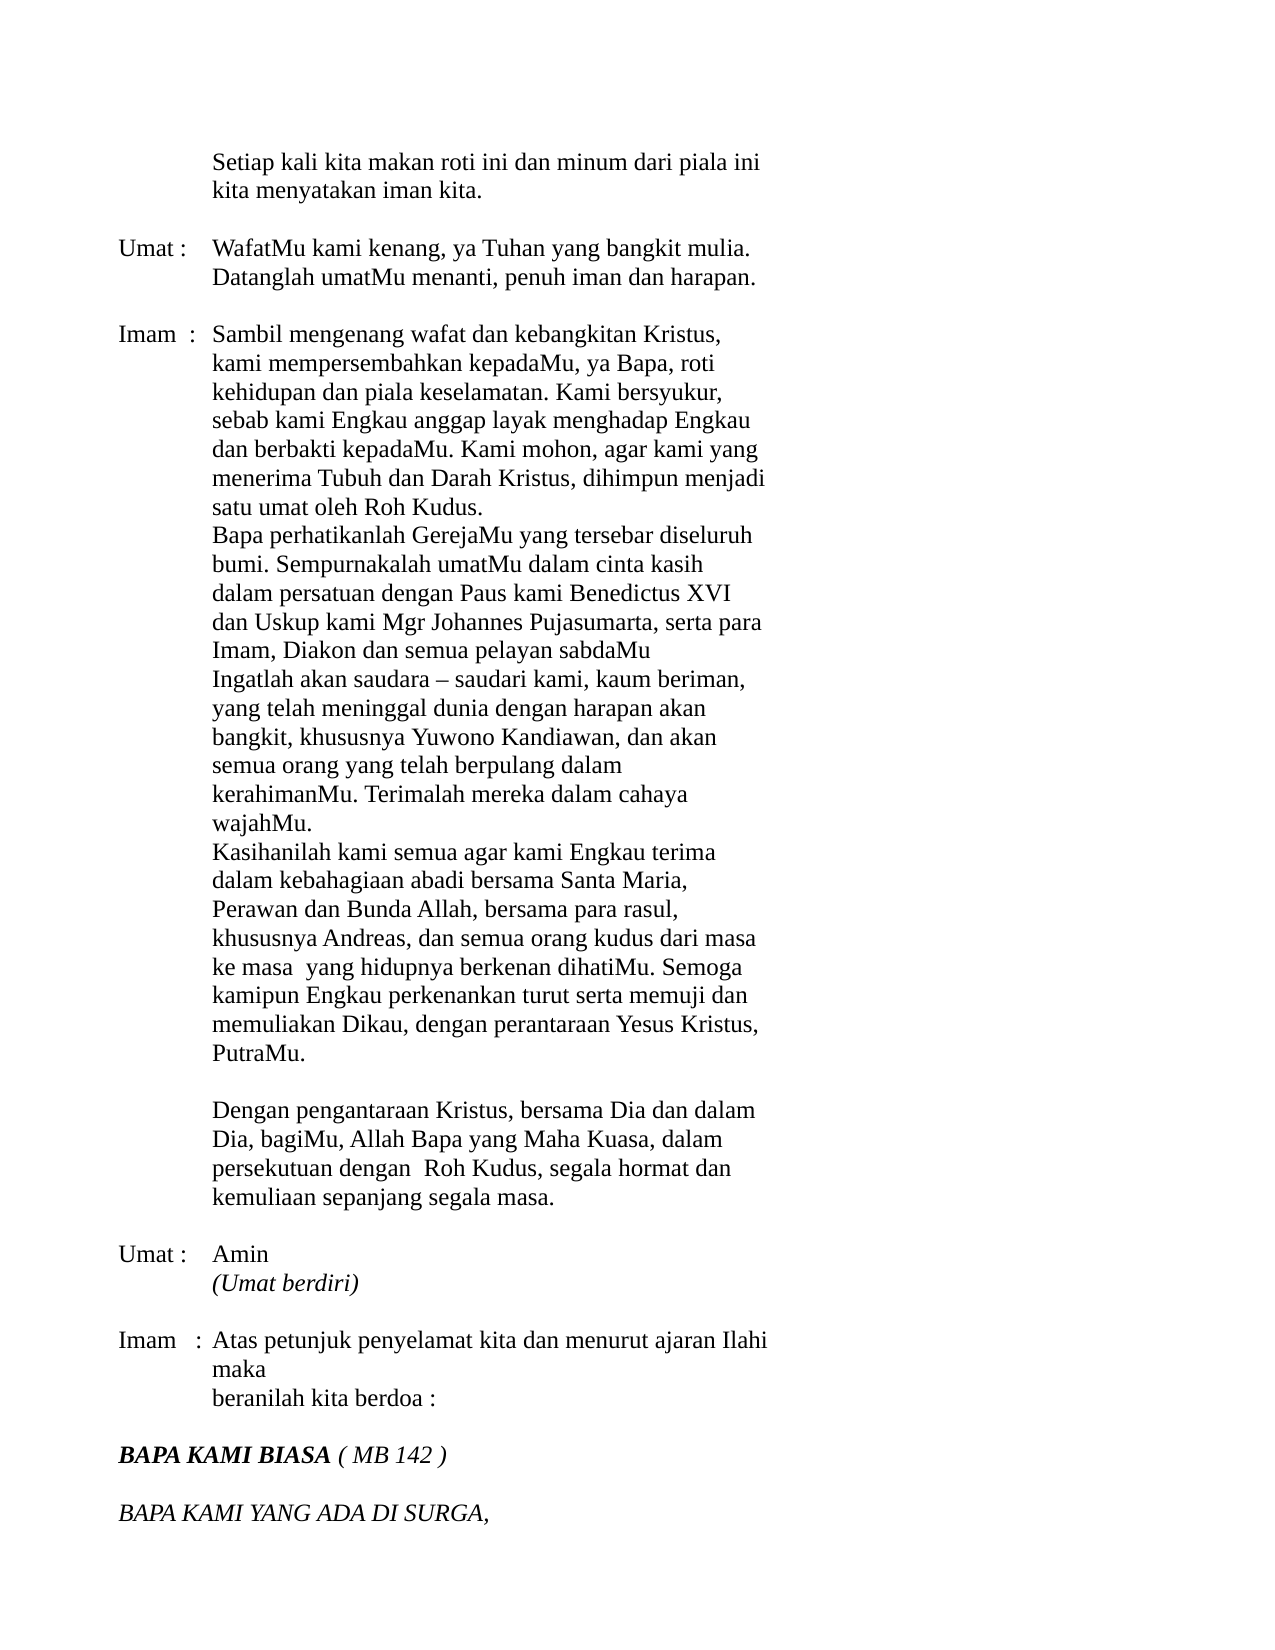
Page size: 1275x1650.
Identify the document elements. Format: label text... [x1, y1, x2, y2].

table_header Setiap kali kita makan roti ini dan minum dari piala ini kita menyatakan iman kita. WafatMu kami kenang, ya Tuhan yang bangkit mulia. Datanglah umatMu menanti, penuh iman dan harapan. Sambil mengenang wafat dan kebangkitan Kristus, kami mempersembahkan kepadaMu, ya Bapa, roti kehidupan dan piala keselamatan. Kami bersyukur, sebab kami Engkau anggap layak menghadap Engkau dan berbakti kepadaMu. Kami mohon, agar kami yang menerima Tubuh dan Darah Kristus, dihimpun menjadi satu umat oleh Roh Kudus. Bapa perhatikanlah GerejaMu yang tersebar diseluruh bumi. Sempurnakalah umatMu dalam cinta kasih dalam persatuan dengan Paus kami Benedictus XVI dan Uskup kami Mgr Johannes Pujasumarta, serta para Imam, Diakon dan semua pelayan sabdaMu Ingatlah akan saudara – saudari kami, kaum beriman, yang telah meninggal dunia dengan harapan akan bangkit, khususnya Yuwono Kandiawan, dan akan semua orang yang telah berpulang dalam kerahimanMu. Terimalah mereka dalam cahaya wajahMu. Kasihanilah kami semua agar kami Engkau terima dalam kebahagiaan abadi bersama Santa Maria, Perawan dan Bunda Allah, bersama para rasul, khususnya Andreas, dan semua orang kudus dari masa ke masa yang hidupnya berkenan dihatiMu. Semoga kamipun Engkau perkenankan turut serta memuji dan memuliakan Dikau, dengan perantaraan Yesus Kristus, PutraMu. Dengan pengantaraan Kristus, bersama Dia dan dalam Dia, bagiMu, Allah Bapa yang Maha Kuasa, dalam persekutuan dengan Roh Kudus, segala hormat dan kemuliaan sepanjang segala masa. Amin [212, 118, 768, 1268]
text BAPA KAMI YANG ADA DI SURGA, [118, 1498, 1157, 1527]
text BAPA KAMI BIASA ( MB 142 ) [118, 1441, 1157, 1469]
table_header Imam : [118, 1326, 212, 1412]
table_header Atas petunjuk penyelamat kita dan menurut ajaran Ilahi maka beranilah kita berdoa : [212, 1326, 768, 1412]
text (Umat berdiri) [118, 1268, 1157, 1297]
table_header Umat : Imam : Umat : [118, 118, 212, 1268]
